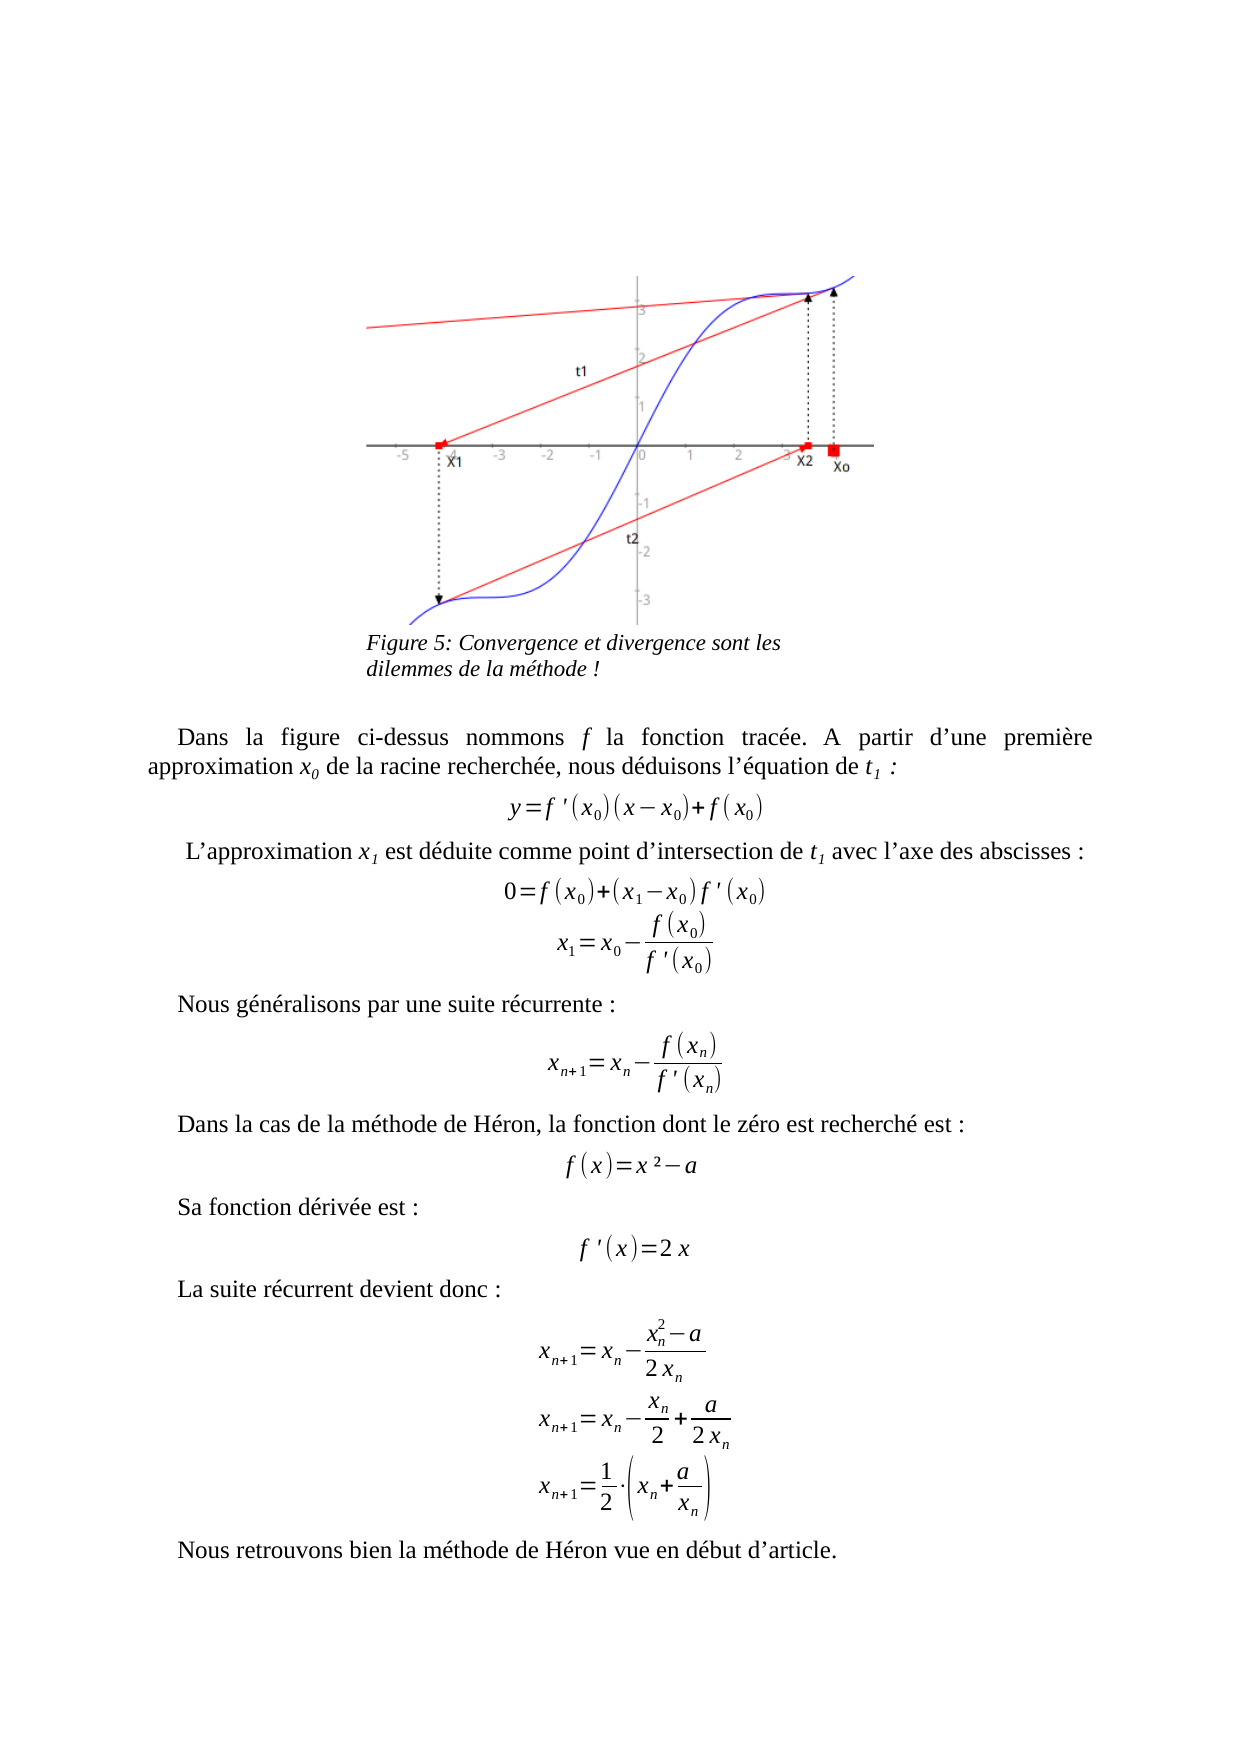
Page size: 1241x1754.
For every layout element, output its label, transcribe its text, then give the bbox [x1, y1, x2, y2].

text Dans la cas de la méthode de Héron, la fonction dont le zéro est recherché est : [148, 1109, 1093, 1138]
text Nous généralisons par une suite récurrente : [148, 989, 1093, 1018]
text Dans la figure ci-dessus nommons f la fonction tracée. A partir d’une première approximation x₀ de la racine recherchée, nous déduisons l’équation de t₁ : [148, 722, 1093, 780]
picture [366, 276, 874, 625]
text Sa fonction dérivée est : [148, 1192, 1093, 1221]
text L’approximation x₁ est déduite comme point d’intersection de t₁ avec l’axe des abscisses : [148, 836, 1093, 864]
text Figure 5: Convergence et divergence sont les dilemmes de la méthode ! [366, 625, 874, 682]
text Nous retrouvons bien la méthode de Héron vue en début d’article. [148, 1535, 1093, 1564]
text La suite récurrent devient donc : [148, 1274, 1093, 1303]
